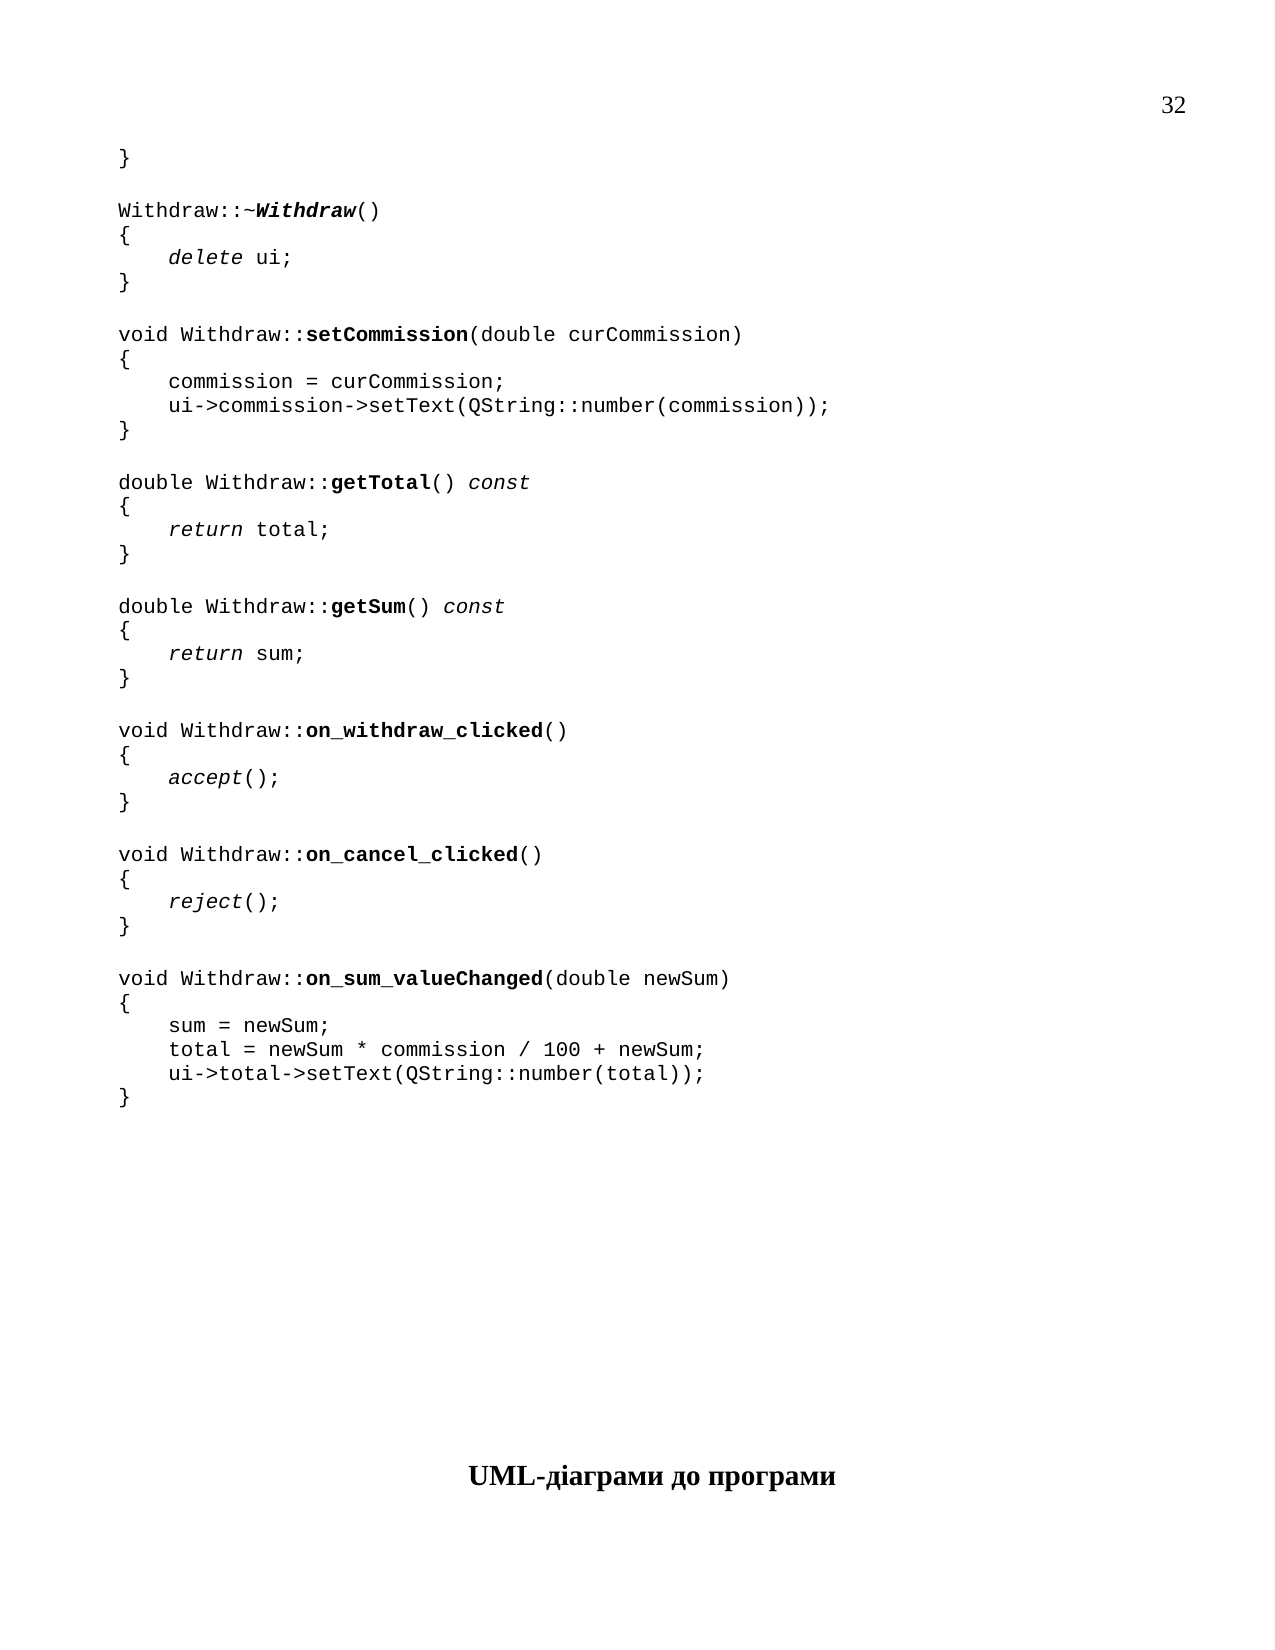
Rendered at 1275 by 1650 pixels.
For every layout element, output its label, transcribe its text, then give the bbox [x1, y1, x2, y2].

text } [118, 915, 1186, 938]
text return sum; [118, 643, 1186, 667]
text } [118, 667, 1186, 690]
text void Withdraw::on_sum_valueChanged(double newSum) [118, 968, 1186, 992]
text double Withdraw::getTotal() const [118, 472, 1186, 495]
text { [118, 495, 1186, 519]
text accept(); [118, 767, 1186, 791]
text { [118, 868, 1186, 891]
text total = newSum * commission / 100 + newSum; [118, 1039, 1186, 1063]
text { [118, 224, 1186, 247]
text { [118, 348, 1186, 371]
text sum = newSum; [118, 1015, 1186, 1039]
text void Withdraw::setCommission(double curCommission) [118, 324, 1186, 348]
text { [118, 992, 1186, 1015]
text } [118, 419, 1186, 442]
text void Withdraw::on_cancel_clicked() [118, 844, 1186, 868]
text ui->total->setText(QString::number(total)); [118, 1063, 1186, 1086]
text commission = curCommission; [118, 371, 1186, 395]
text void Withdraw::on_withdraw_clicked() [118, 720, 1186, 743]
text } [118, 791, 1186, 814]
text reject(); [118, 891, 1186, 915]
text } [118, 1086, 1186, 1110]
text return total; [118, 519, 1186, 543]
text delete ui; [118, 247, 1186, 271]
text } [118, 543, 1186, 566]
text { [118, 743, 1186, 767]
text double Withdraw::getSum() const [118, 596, 1186, 619]
text } [118, 147, 1186, 171]
text Withdraw::~Withdraw() [118, 200, 1186, 224]
text } [118, 271, 1186, 294]
text UML-діаграми до програми [118, 1458, 1186, 1492]
text ui->commission->setText(QString::number(commission)); [118, 395, 1186, 419]
text { [118, 619, 1186, 643]
